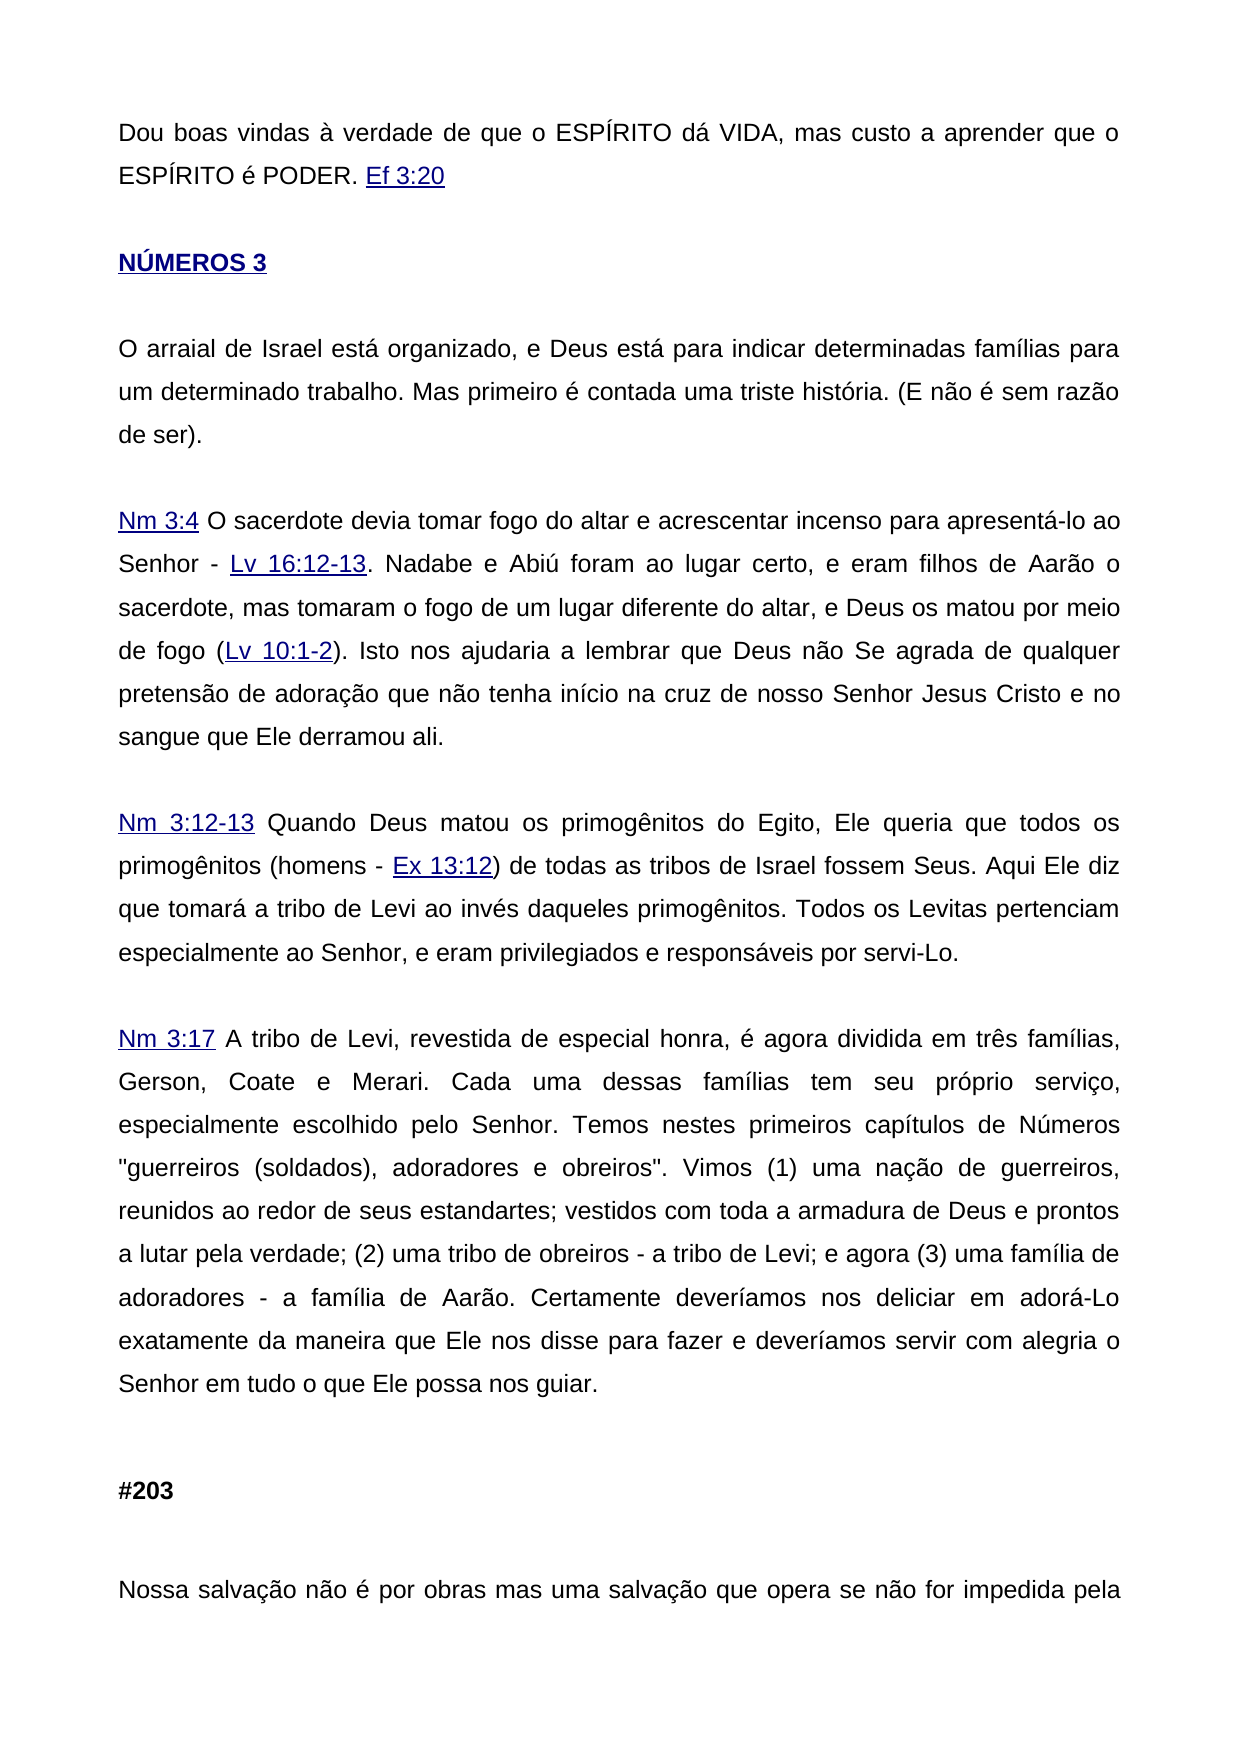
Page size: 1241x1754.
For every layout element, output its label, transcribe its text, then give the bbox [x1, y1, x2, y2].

text Nm 3:17 A tribo de Levi, revestida de especial honra, é agora dividida em três famílias, Gerson, Coate e Merari. Cada uma dessas famílias tem seu próprio serviço, especialmente escolhido pelo Senhor. Temos nestes primeiros capítulos de Números "guerreiros (soldados), adoradores e obreiros". Vimos (1) uma nação de guerreiros, reunidos ao redor de seus estandartes; vestidos com toda a armadura de Deus e prontos a lutar pela verdade; (2) uma tribo de obreiros - a tribo de Levi; e agora (3) uma família de adoradores - a família de Aarão. Certamente deveríamos nos deliciar em adorá-Lo exatamente da maneira que Ele nos disse para fazer e deveríamos servir com alegria o Senhor em tudo o que Ele possa nos guiar. [118, 1024, 1122, 1397]
subtitle NÚMEROS 3 [118, 247, 1122, 276]
text O arraial de Israel está organizado, e Deus está para indicar determinadas famílias para um determinado trabalho. Mas primeiro é contada uma triste história. (E não é sem razão de ser). [118, 334, 1122, 449]
text Nm 3:4 O sacerdote devia tomar fogo do altar e acrescentar incenso para apresentá-lo ao Senhor - Lv 16:12-13. Nadabe e Abiú foram ao lugar certo, e eram filhos de Aarão o sacerdote, mas tomaram o fogo de um lugar diferente do altar, e Deus os matou por meio de fogo (Lv 10:1-2). Isto nos ajudaria a lembrar que Deus não Se agrada de qualquer pretensão de adoração que não tenha início na cruz de nosso Senhor Jesus Cristo e no sangue que Ele derramou ali. [118, 506, 1122, 751]
text Dou boas vindas à verdade de que o ESPÍRITO dá VIDA, mas custo a aprender que o ESPÍRITO é PODER. Ef 3:20 [118, 118, 1122, 190]
text Nm 3:12-13 Quando Deus matou os primogênitos do Egito, Ele queria que todos os primogênitos (homens - Ex 13:12) de todas as tribos de Israel fossem Seus. Aqui Ele diz que tomará a tribo de Levi ao invés daqueles primogênitos. Todos os Levitas pertenciam especialmente ao Senhor, e eram privilegiados e responsáveis por servi-Lo. [118, 808, 1122, 966]
subtitle #203 [118, 1476, 1122, 1504]
text Nossa salvação não é por obras mas uma salvação que opera se não for impedida pela [118, 1574, 1122, 1603]
